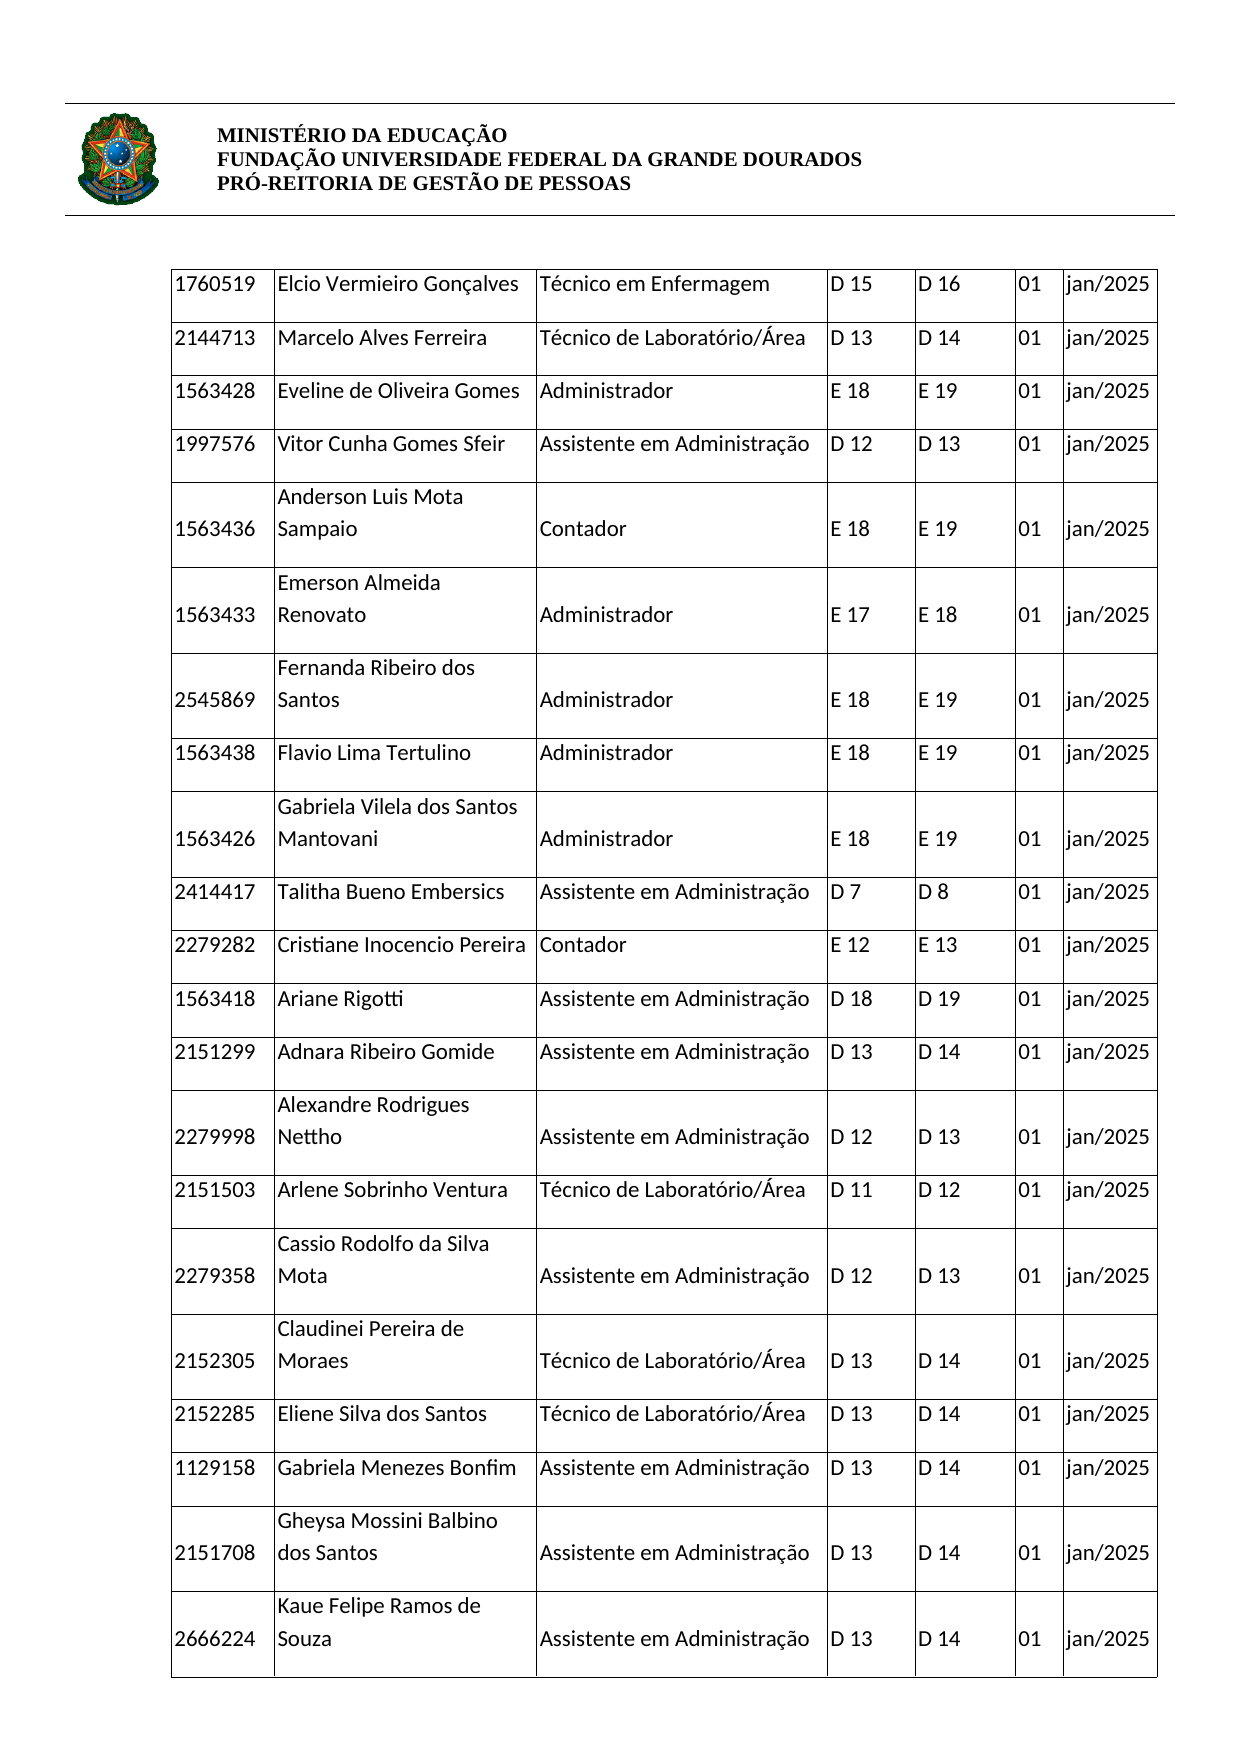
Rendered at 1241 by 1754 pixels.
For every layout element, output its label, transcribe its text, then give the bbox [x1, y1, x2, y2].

table_cell 1563436 [172, 483, 274, 567]
table_cell D 7 [828, 878, 915, 930]
table_cell Técnico de Laboratório/Área [537, 1176, 827, 1228]
table_cell Arlene Sobrinho Ventura [275, 1176, 536, 1228]
table_cell 01 [1016, 1038, 1063, 1089]
table_cell E 19 [916, 483, 1015, 567]
table_cell Assistente em Administração [537, 430, 827, 482]
table_cell Cristiane Inocencio Pereira [275, 931, 536, 983]
table_cell jan/2025 [1064, 1229, 1157, 1314]
table_cell jan/2025 [1064, 739, 1157, 791]
table_cell 01 [1016, 483, 1063, 567]
table_cell 1563418 [172, 984, 274, 1036]
table_cell D 13 [828, 1507, 915, 1591]
table_cell D 13 [828, 1592, 915, 1676]
table_cell 1760519 [172, 270, 274, 322]
table_cell E 18 [828, 483, 915, 567]
table_cell E 19 [916, 654, 1015, 738]
table_cell 01 [1016, 654, 1063, 738]
table_cell 01 [1016, 1315, 1063, 1399]
table_cell 2279282 [172, 931, 274, 983]
table_cell 01 [1016, 931, 1063, 983]
table_cell E 18 [828, 739, 915, 791]
table_cell Contador [537, 931, 827, 983]
table_cell 1997576 [172, 430, 274, 482]
table_cell Técnico em Enfermagem [537, 270, 827, 322]
table_cell D 12 [828, 430, 915, 482]
table_cell 2414417 [172, 878, 274, 930]
table_cell Assistente em Administração [537, 1038, 827, 1089]
table_cell Elcio Vermieiro Gonçalves [275, 270, 536, 322]
table_cell 01 [1016, 270, 1063, 322]
table_cell D 14 [916, 1315, 1015, 1399]
table_cell D 13 [916, 1091, 1015, 1175]
table_cell Cassio Rodolfo da Silva Mota [275, 1229, 536, 1314]
table_cell Alexandre Rodrigues Nettho [275, 1091, 536, 1175]
table_cell D 12 [828, 1091, 915, 1175]
table_cell Administrador [537, 654, 827, 738]
table_cell Contador [537, 483, 827, 567]
table_cell jan/2025 [1064, 376, 1157, 428]
table_cell Assistente em Administração [537, 1453, 827, 1506]
table_cell D 19 [916, 984, 1015, 1036]
table_cell Administrador [537, 792, 827, 877]
table_cell D 12 [828, 1229, 915, 1314]
table_cell 1563428 [172, 376, 274, 428]
table_cell Assistente em Administração [537, 984, 827, 1036]
table_cell jan/2025 [1064, 568, 1157, 653]
table_cell Talitha Bueno Embersics [275, 878, 536, 930]
table_cell E 19 [916, 739, 1015, 791]
table_cell jan/2025 [1064, 323, 1157, 375]
table_cell 01 [1016, 1400, 1063, 1452]
table_cell D 8 [916, 878, 1015, 930]
table_cell 2144713 [172, 323, 274, 375]
table_cell 01 [1016, 568, 1063, 653]
table_cell 2151708 [172, 1507, 274, 1591]
table_cell Eveline de Oliveira Gomes [275, 376, 536, 428]
table_cell jan/2025 [1064, 1091, 1157, 1175]
table_cell jan/2025 [1064, 1507, 1157, 1591]
picture [76, 112, 160, 207]
table_cell 01 [1016, 739, 1063, 791]
table_cell E 18 [828, 376, 915, 428]
table_cell 01 [1016, 430, 1063, 482]
table_cell D 16 [916, 270, 1015, 322]
table_cell 2152285 [172, 1400, 274, 1452]
table_cell 1129158 [172, 1453, 274, 1506]
table_cell D 18 [828, 984, 915, 1036]
table_cell Assistente em Administração [537, 1229, 827, 1314]
table_cell D 14 [916, 1453, 1015, 1506]
table_cell 2151503 [172, 1176, 274, 1228]
table_cell 01 [1016, 878, 1063, 930]
table_cell Adnara Ribeiro Gomide [275, 1038, 536, 1089]
table_cell Assistente em Administração [537, 1592, 827, 1676]
table_cell D 15 [828, 270, 915, 322]
table_cell 1563426 [172, 792, 274, 877]
table_cell 2545869 [172, 654, 274, 738]
table_cell Técnico de Laboratório/Área [537, 1315, 827, 1399]
table_cell D 13 [828, 1315, 915, 1399]
table_cell E 19 [916, 792, 1015, 877]
table_cell 01 [1016, 792, 1063, 877]
table_cell Assistente em Administração [537, 1507, 827, 1591]
table_cell 2152305 [172, 1315, 274, 1399]
table_cell 01 [1016, 323, 1063, 375]
table_cell D 13 [916, 430, 1015, 482]
table_cell Kaue Felipe Ramos de Souza [275, 1592, 536, 1676]
table_cell jan/2025 [1064, 1038, 1157, 1089]
table_cell Anderson Luis Mota Sampaio [275, 483, 536, 567]
table_cell Administrador [537, 568, 827, 653]
table_cell jan/2025 [1064, 878, 1157, 930]
table_cell Gabriela Vilela dos Santos Mantovani [275, 792, 536, 877]
table_cell jan/2025 [1064, 483, 1157, 567]
table_cell Flavio Lima Tertulino [275, 739, 536, 791]
table_cell jan/2025 [1064, 1592, 1157, 1676]
table_cell D 13 [828, 1038, 915, 1089]
table_cell D 14 [916, 1400, 1015, 1452]
table_cell 01 [1016, 1592, 1063, 1676]
table_cell E 19 [916, 376, 1015, 428]
table_cell jan/2025 [1064, 792, 1157, 877]
table_cell Claudinei Pereira de Moraes [275, 1315, 536, 1399]
table_cell Assistente em Administração [537, 1091, 827, 1175]
table_cell 01 [1016, 1507, 1063, 1591]
table_cell 2666224 [172, 1592, 274, 1676]
table_cell Gabriela Menezes Bonfim [275, 1453, 536, 1506]
table_cell Técnico de Laboratório/Área [537, 1400, 827, 1452]
table_cell Emerson Almeida Renovato [275, 568, 536, 653]
table_cell jan/2025 [1064, 931, 1157, 983]
table_cell 01 [1016, 376, 1063, 428]
table_cell Técnico de Laboratório/Área [537, 323, 827, 375]
table_cell 01 [1016, 1229, 1063, 1314]
table_cell D 13 [828, 323, 915, 375]
table_cell 2151299 [172, 1038, 274, 1089]
table_cell Eliene Silva dos Santos [275, 1400, 536, 1452]
table_cell 1563433 [172, 568, 274, 653]
table_cell D 13 [828, 1453, 915, 1506]
table_cell 01 [1016, 984, 1063, 1036]
table_cell E 18 [828, 654, 915, 738]
table_cell 01 [1016, 1453, 1063, 1506]
table_cell Ariane Rigotti [275, 984, 536, 1036]
table_cell D 14 [916, 1038, 1015, 1089]
table_cell E 17 [828, 568, 915, 653]
table_cell jan/2025 [1064, 654, 1157, 738]
table_cell D 13 [828, 1400, 915, 1452]
table_cell D 12 [916, 1176, 1015, 1228]
table_cell Administrador [537, 376, 827, 428]
table_cell jan/2025 [1064, 1400, 1157, 1452]
table_cell D 13 [916, 1229, 1015, 1314]
table_cell D 11 [828, 1176, 915, 1228]
table_cell jan/2025 [1064, 1453, 1157, 1506]
table_cell jan/2025 [1064, 984, 1157, 1036]
table_cell jan/2025 [1064, 1315, 1157, 1399]
table_cell jan/2025 [1064, 270, 1157, 322]
table_cell D 14 [916, 1592, 1015, 1676]
table_cell E 18 [828, 792, 915, 877]
table_cell jan/2025 [1064, 430, 1157, 482]
table_cell 01 [1016, 1176, 1063, 1228]
table_cell Marcelo Alves Ferreira [275, 323, 536, 375]
table_cell 01 [1016, 1091, 1063, 1175]
table_cell Fernanda Ribeiro dos Santos [275, 654, 536, 738]
table_cell E 12 [828, 931, 915, 983]
table_cell 2279998 [172, 1091, 274, 1175]
table_cell 1563438 [172, 739, 274, 791]
table_cell jan/2025 [1064, 1176, 1157, 1228]
table_cell 2279358 [172, 1229, 274, 1314]
table_cell Vitor Cunha Gomes Sfeir [275, 430, 536, 482]
table_cell D 14 [916, 1507, 1015, 1591]
table_cell Gheysa Mossini Balbino dos Santos [275, 1507, 536, 1591]
table_cell E 18 [916, 568, 1015, 653]
table_cell Administrador [537, 739, 827, 791]
table_cell Assistente em Administração [537, 878, 827, 930]
table_cell E 13 [916, 931, 1015, 983]
table_cell D 14 [916, 323, 1015, 375]
